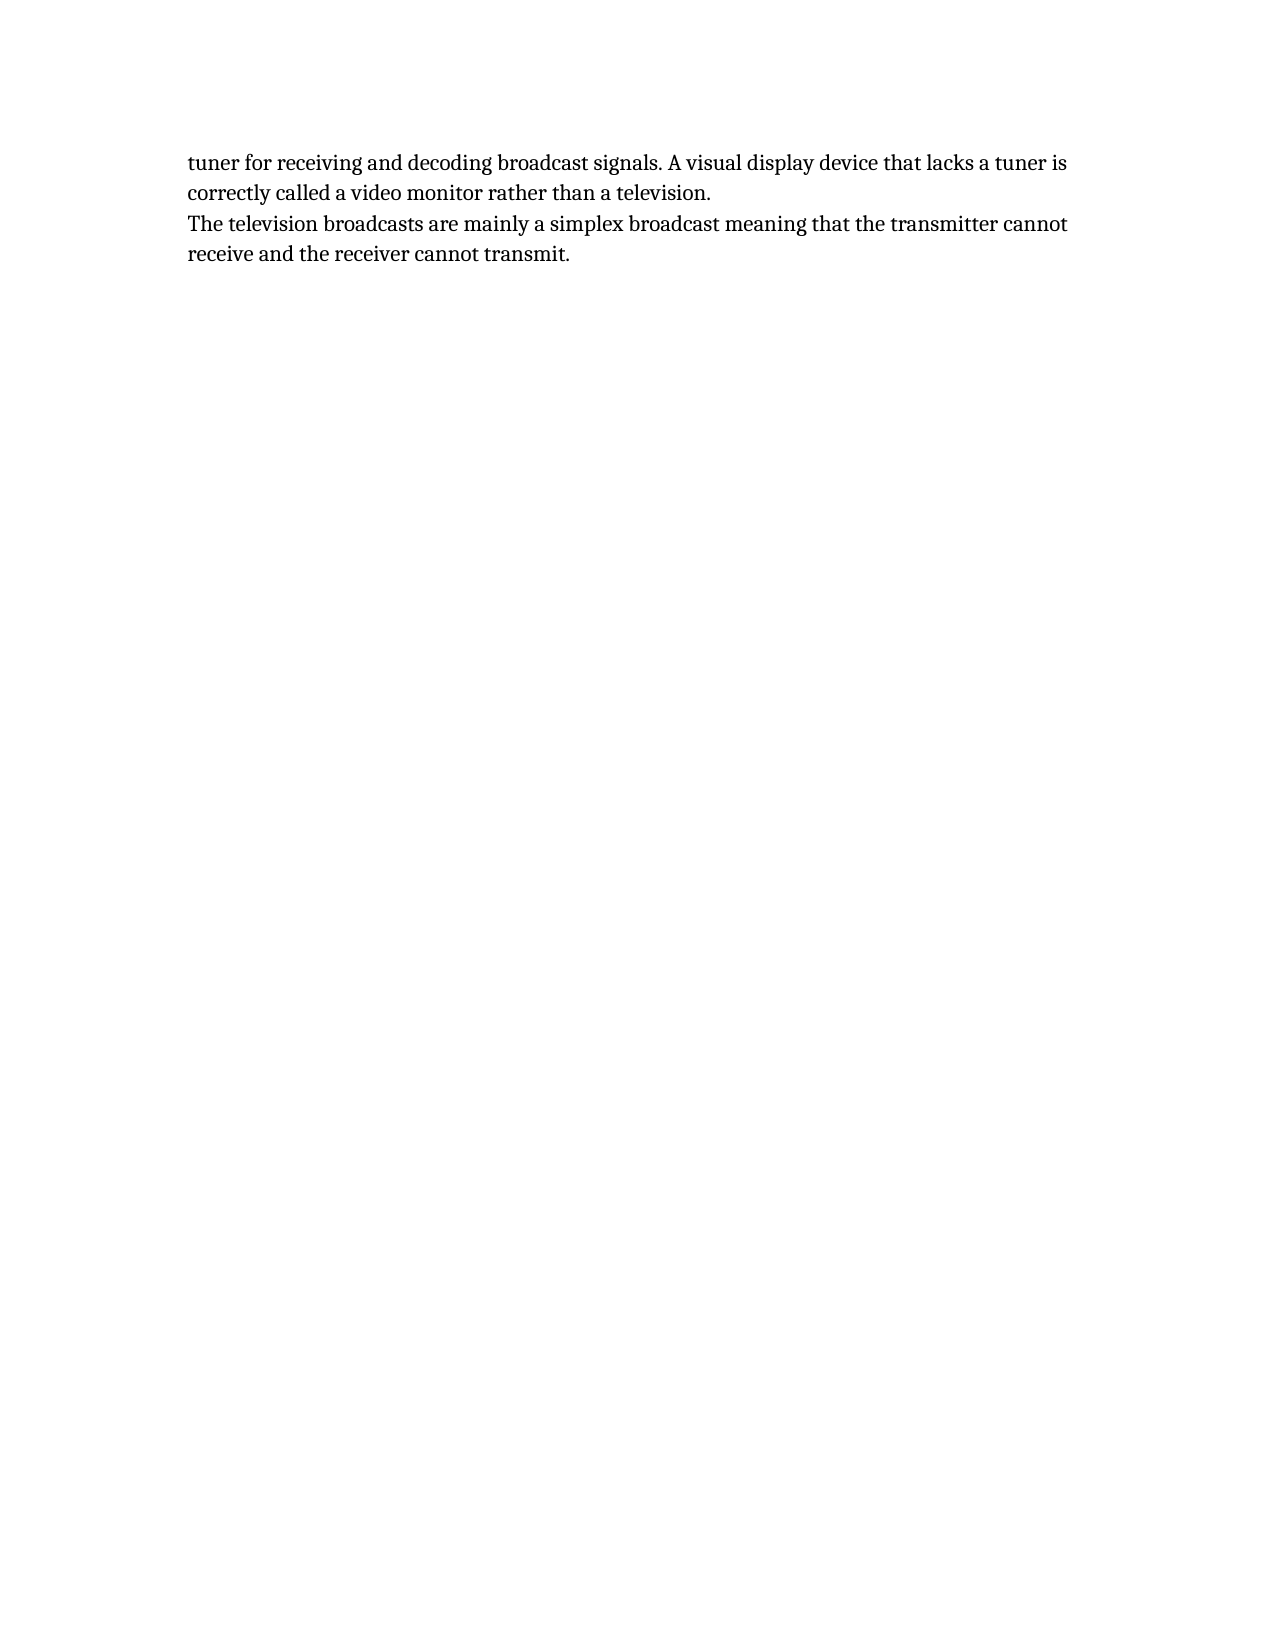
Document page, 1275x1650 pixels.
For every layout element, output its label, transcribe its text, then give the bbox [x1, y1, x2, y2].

text tuner for receiving and decoding broadcast signals. A visual display device that lacks a tuner is correctly called a video monitor rather than a television. The television broadcasts are mainly a simplex broadcast meaning that the transmitter cannot receive and the receiver cannot transmit. [187, 150, 1087, 267]
